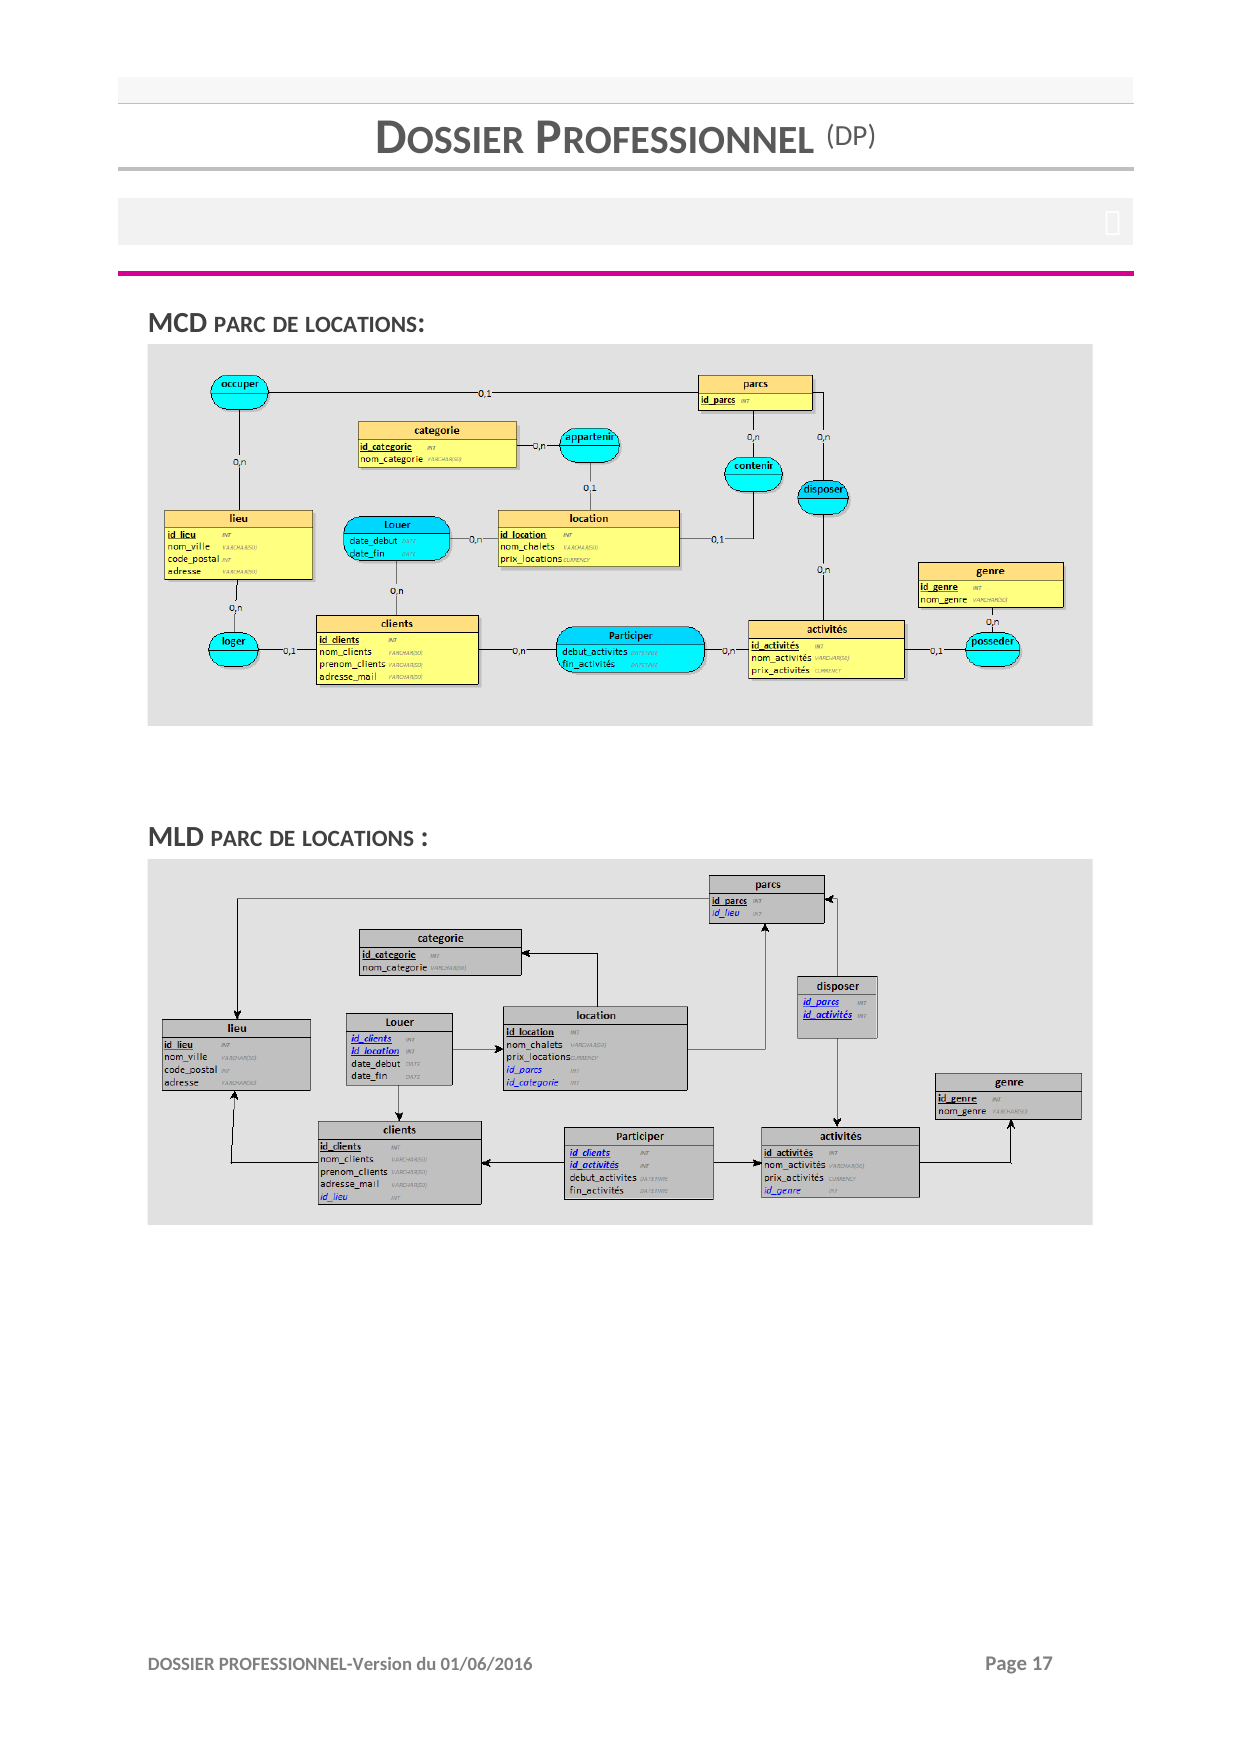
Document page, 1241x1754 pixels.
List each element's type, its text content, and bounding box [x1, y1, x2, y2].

text MCD parc de locations: [148, 304, 1093, 339]
picture [147, 344, 1093, 726]
picture [147, 859, 1093, 1225]
text MLD parc de locations : [148, 818, 1093, 854]
